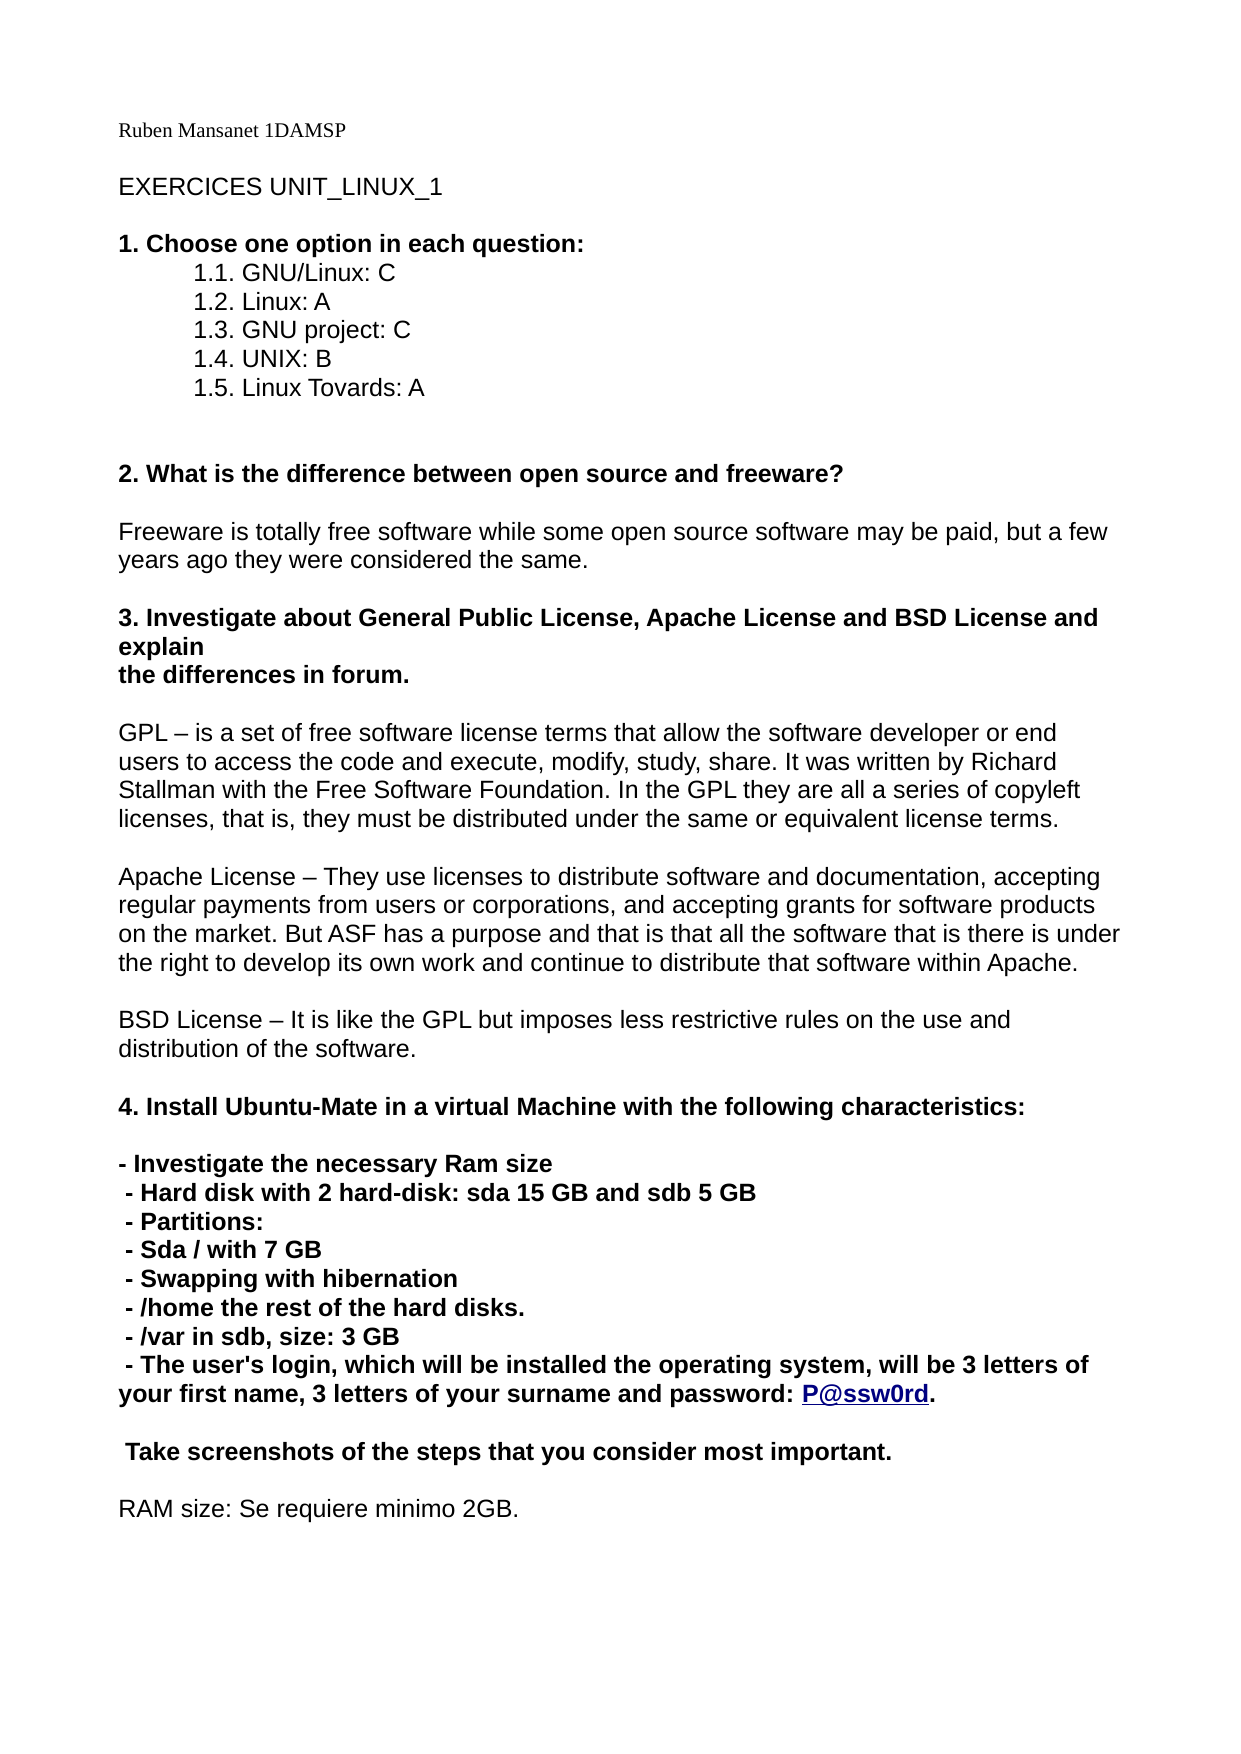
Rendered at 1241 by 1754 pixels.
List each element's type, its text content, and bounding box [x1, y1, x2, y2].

text 1.3. GNU project: C [118, 315, 1122, 344]
text - Sda / with 7 GB [118, 1235, 1122, 1264]
text EXERCICES UNIT_LINUX_1 [118, 172, 1122, 200]
text your first name, 3 letters of your surname and password: P@ssw0rd. [118, 1379, 1122, 1408]
text - Hard disk with 2 hard-disk: sda 15 GB and sdb 5 GB [118, 1178, 1122, 1207]
text - Partitions: [118, 1207, 1122, 1235]
text Apache License – They use licenses to distribute software and documentation, accepting regular payments from users or corporations, and accepting grants for software products on the market. But ASF has a purpose and that is that all the software that is there is under the right to develop its own work and continue to distribute that software within Apache. [118, 862, 1122, 977]
text BSD License – It is like the GPL but imposes less restrictive rules on the use and distribution of the software. [118, 1005, 1122, 1063]
text 2. What is the difference between open source and freeware? [118, 459, 1122, 488]
text - The user's login, which will be installed the operating system, will be 3 letters of [118, 1350, 1122, 1379]
text 1. Choose one option in each question: [118, 229, 1122, 258]
text 1.4. UNIX: B [118, 344, 1122, 373]
text 4. Install Ubuntu-Mate in a virtual Machine with the following characteristics: [118, 1092, 1122, 1120]
text - Investigate the necessary Ram size [118, 1149, 1122, 1178]
text GPL – is a set of free software license terms that allow the software developer or end users to access the code and execute, modify, study, share. It was written by Richard Stallman with the Free Software Foundation. In the GPL they are all a series of copyleft licenses, that is, they must be distributed under the same or equivalent license terms. [118, 718, 1122, 833]
text - /var in sdb, size: 3 GB [118, 1322, 1122, 1350]
text the differences in forum. [118, 660, 1122, 689]
text 1.1. GNU/Linux: C [118, 258, 1122, 287]
text 1.2. Linux: A [118, 287, 1122, 315]
text 1.5. Linux Tovards: A [118, 373, 1122, 402]
text - /home the rest of the hard disks. [118, 1293, 1122, 1322]
text Freeware is totally free software while some open source software may be paid, but a few years ago they were considered the same. [118, 517, 1122, 574]
text 3. Investigate about General Public License, Apache License and BSD License and explain [118, 603, 1122, 660]
text - Swapping with hibernation [118, 1264, 1122, 1293]
text Take screenshots of the steps that you consider most important. [118, 1437, 1122, 1465]
text RAM size: Se requiere minimo 2GB. [118, 1494, 1122, 1523]
